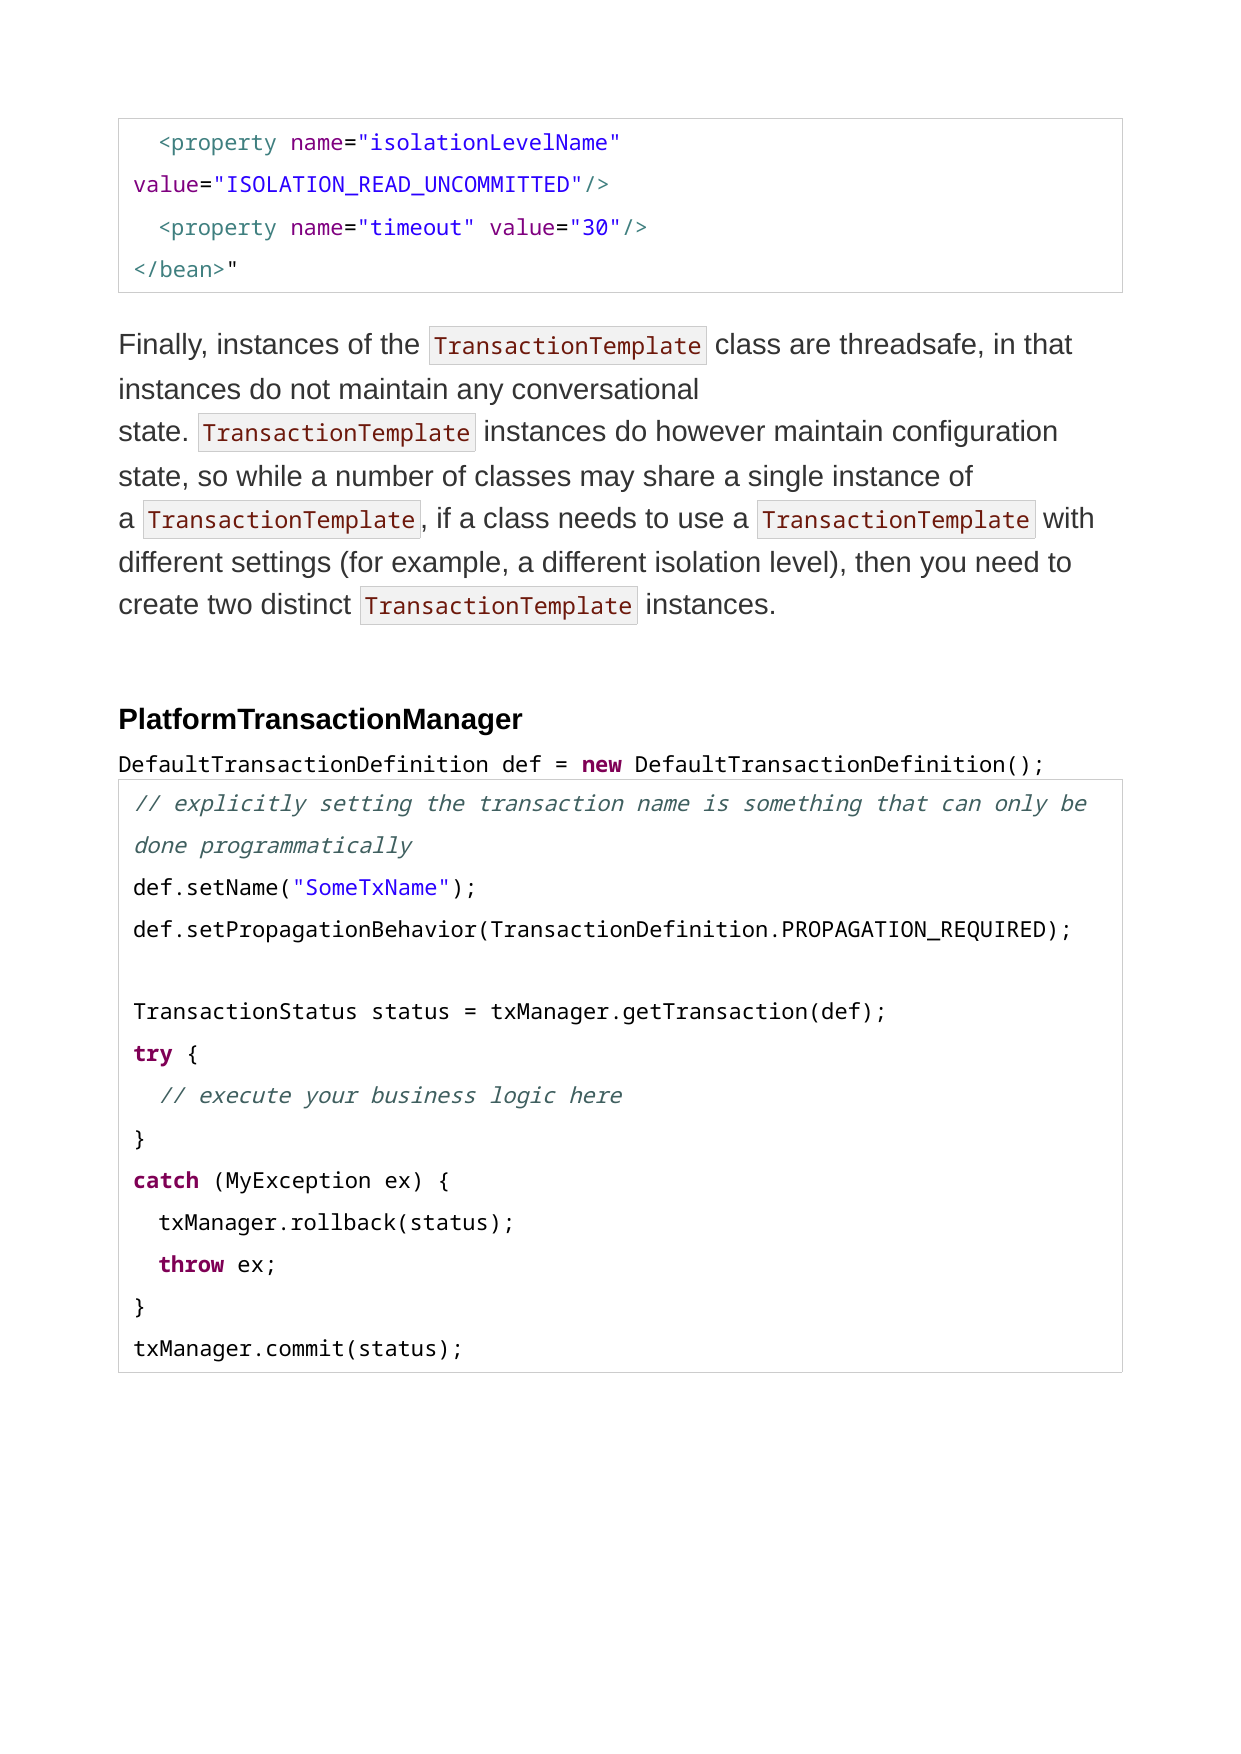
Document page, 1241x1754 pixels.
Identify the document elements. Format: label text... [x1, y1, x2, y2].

text // explicitly setting the transaction name is something that can only be done programmatically [119, 780, 1122, 860]
text catch (MyException ex) { [119, 1156, 1122, 1194]
text txManager.rollback(status); [119, 1198, 1122, 1237]
text try { [119, 1029, 1122, 1068]
text txManager.commit(status); [119, 1324, 1122, 1372]
text } [119, 1113, 1122, 1152]
text <property name="isolationLevelName" value="ISOLATION_READ_UNCOMMITTED"/> [119, 119, 1122, 199]
text <property name="timeout" value="30"/> [119, 202, 1122, 241]
text TransactionStatus status = txManager.getTransaction(def); [119, 987, 1122, 1026]
text def.setName("SomeTxName"); [119, 863, 1122, 902]
text DefaultTransactionDefinition def = new DefaultTransactionDefinition(); [118, 748, 1122, 779]
subtitle PlatformTransactionManager [118, 702, 1122, 736]
text throw ex; [119, 1240, 1122, 1279]
text def.setPropagationBehavior(TransactionDefinition.PROPAGATION_REQUIRED); [119, 905, 1122, 944]
text Finally, instances of the TransactionTemplate class are threadsafe, in that instances do not maintain any conversational state. TransactionTemplate instances do however maintain configuration state, so while a number of classes may share a single instance of a TransactionTemplate, if a class needs to use a TransactionTemplate with different settings (for example, a different isolation level), then you need to create two distinct TransactionTemplate instances. [118, 326, 1122, 624]
text </bean>" [119, 244, 1122, 292]
text // execute your business logic here [119, 1071, 1122, 1110]
text } [119, 1282, 1122, 1321]
